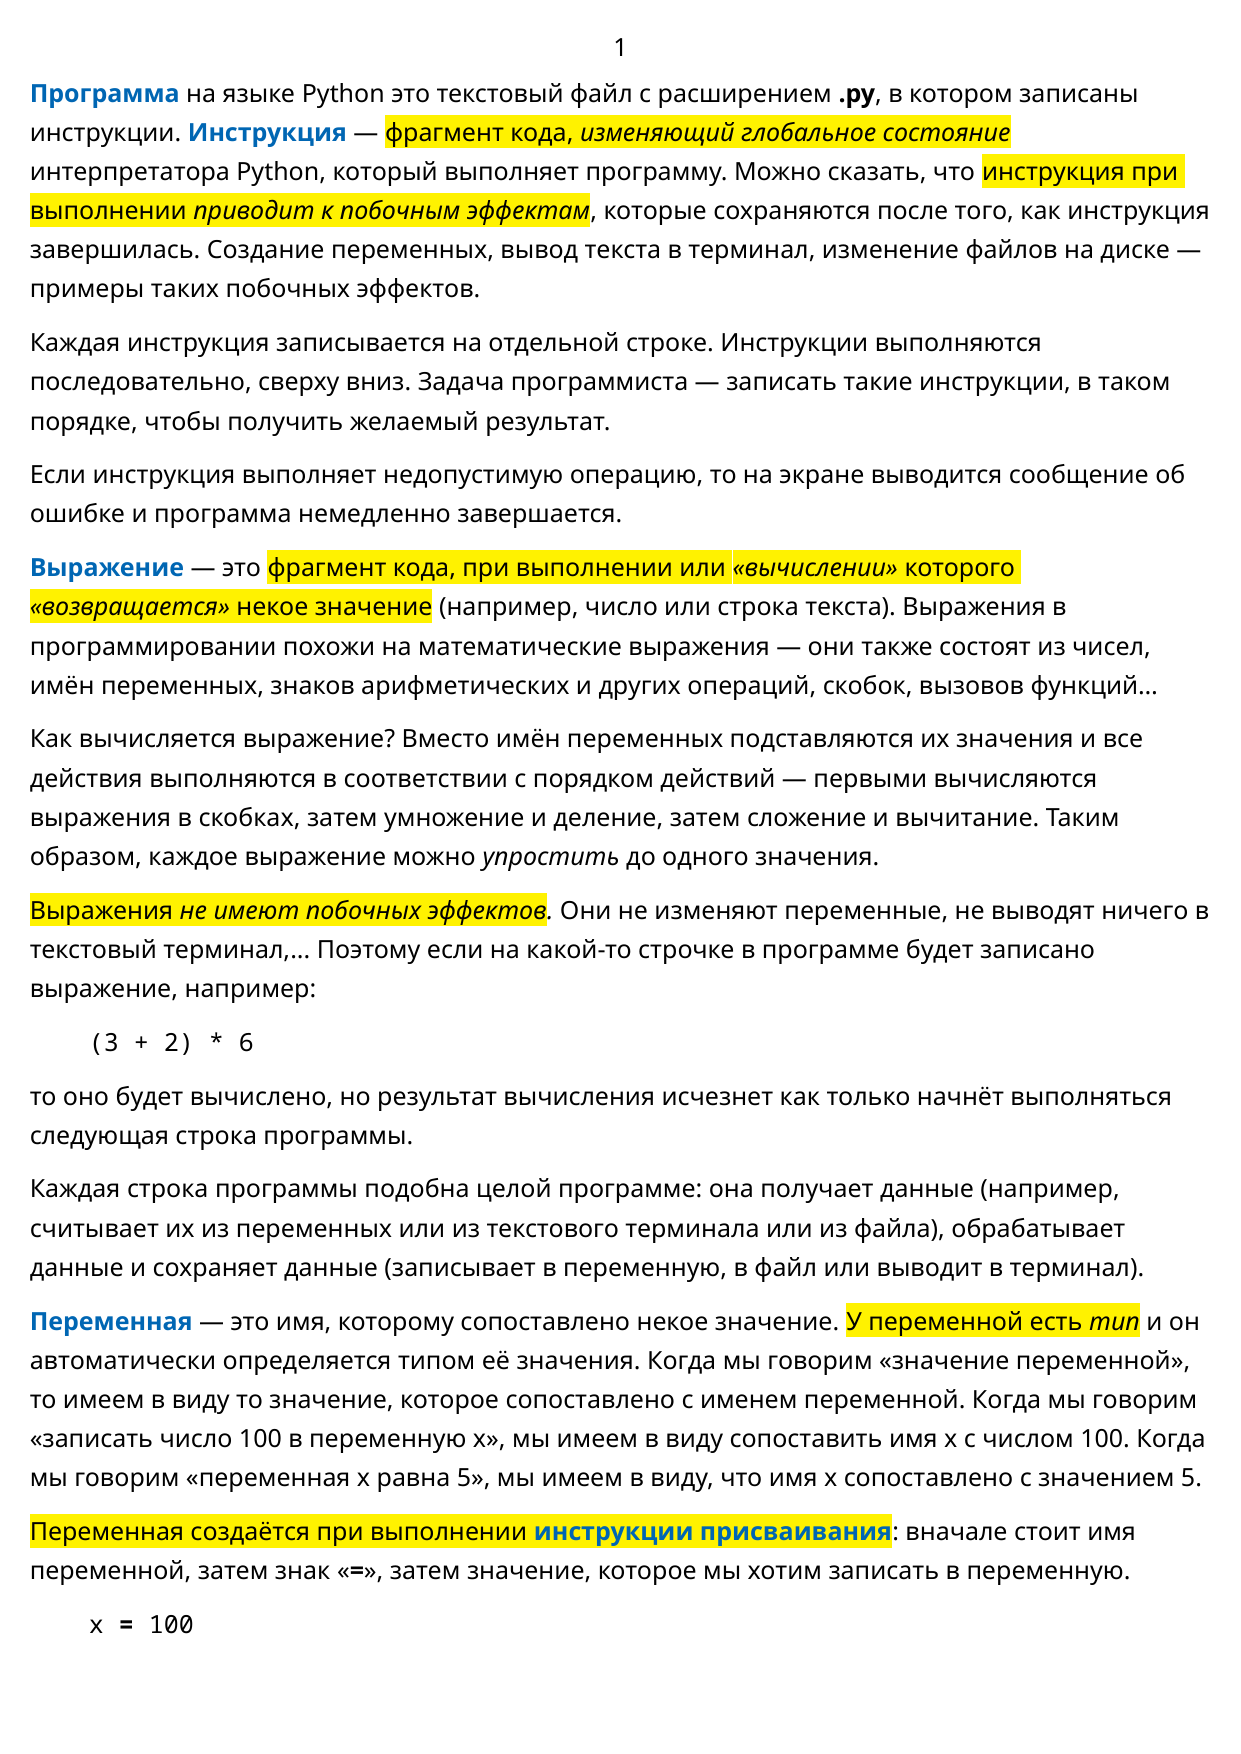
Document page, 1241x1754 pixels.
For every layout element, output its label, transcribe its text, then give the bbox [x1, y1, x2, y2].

text Выражение — это фрагмент кода, при выполнении или «вычислении» которого «возвращается» некое значение (например, число или строка текста). Выражения в программировании похожи на математические выражения — они также состоят из чисел, имён переменных, знаков арифметических и других операций, скобок, вызовов функций… [29, 550, 1211, 701]
text x = 100 [88, 1607, 1211, 1641]
text Программа на языке Python это текстовый файл с расширением .py, в котором записаны инструкции. Инструкция — фрагмент кода, изменяющий глобальное состояние интерпретатора Python, который выполняет программу. Можно сказать, что инструкция при выполнении приводит к побочным эффектам, которые сохраняются после того, как инструкция завершилась. Создание переменных, вывод текста в терминал, изменение файлов на диске — примеры таких побочных эффектов. [29, 75, 1211, 305]
text Переменная создаётся при выполнении инструкции присваивания: вначале стоит имя переменной, затем знак «=», затем значение, которое мы хотим записать в переменную. [29, 1514, 1211, 1587]
text Каждая строка программы подобна целой программе: она получает данные (например, считывает их из переменных или из текстового терминала или из файла), обрабатывает данные и сохраняет данные (записывает в переменную, в файл или выводит в терминал). [29, 1171, 1211, 1283]
text (3 + 2) * 6 [88, 1024, 1211, 1058]
text Каждая инструкция записывается на отдельной строке. Инструкции выполняются последовательно, сверху вниз. Задача программиста — записать такие инструкции, в таком порядке, чтобы получить желаемый результат. [29, 325, 1211, 437]
text Как вычисляется выражение? Вместо имён переменных подставляются их значения и все действия выполняются в соответствии с порядком действий — первыми вычисляются выражения в скобках, затем умножение и деление, затем сложение и вычитание. Таким образом, каждое выражение можно упростить до одного значения. [29, 721, 1211, 873]
text Переменная — это имя, которому сопоставлено некое значение. У переменной есть тип и он автоматически определяется типом её значения. Когда мы говорим «значение переменной», то имеем в виду то значение, которое сопоставлено с именем переменной. Когда мы говорим «записать число 100 в переменную х», мы имеем в виду сопоставить имя х с числом 100. Когда мы говорим «переменная х равна 5», мы имеем в виду, что имя х сопоставлено с значением 5. [29, 1303, 1211, 1494]
text Выражения не имеют побочных эффектов. Они не изменяют переменные, не выводят ничего в текстовый терминал,... Поэтому если на какой-то строчке в программе будет записано выражение, например: [29, 892, 1211, 1005]
text Если инструкция выполняет недопустимую операцию, то на экране выводится сообщение об ошибке и программа немедленно завершается. [29, 457, 1211, 530]
text то оно будет вычислено, но результат вычисления исчезнет как только начнёт выполняться следующая строка программы. [29, 1078, 1211, 1151]
